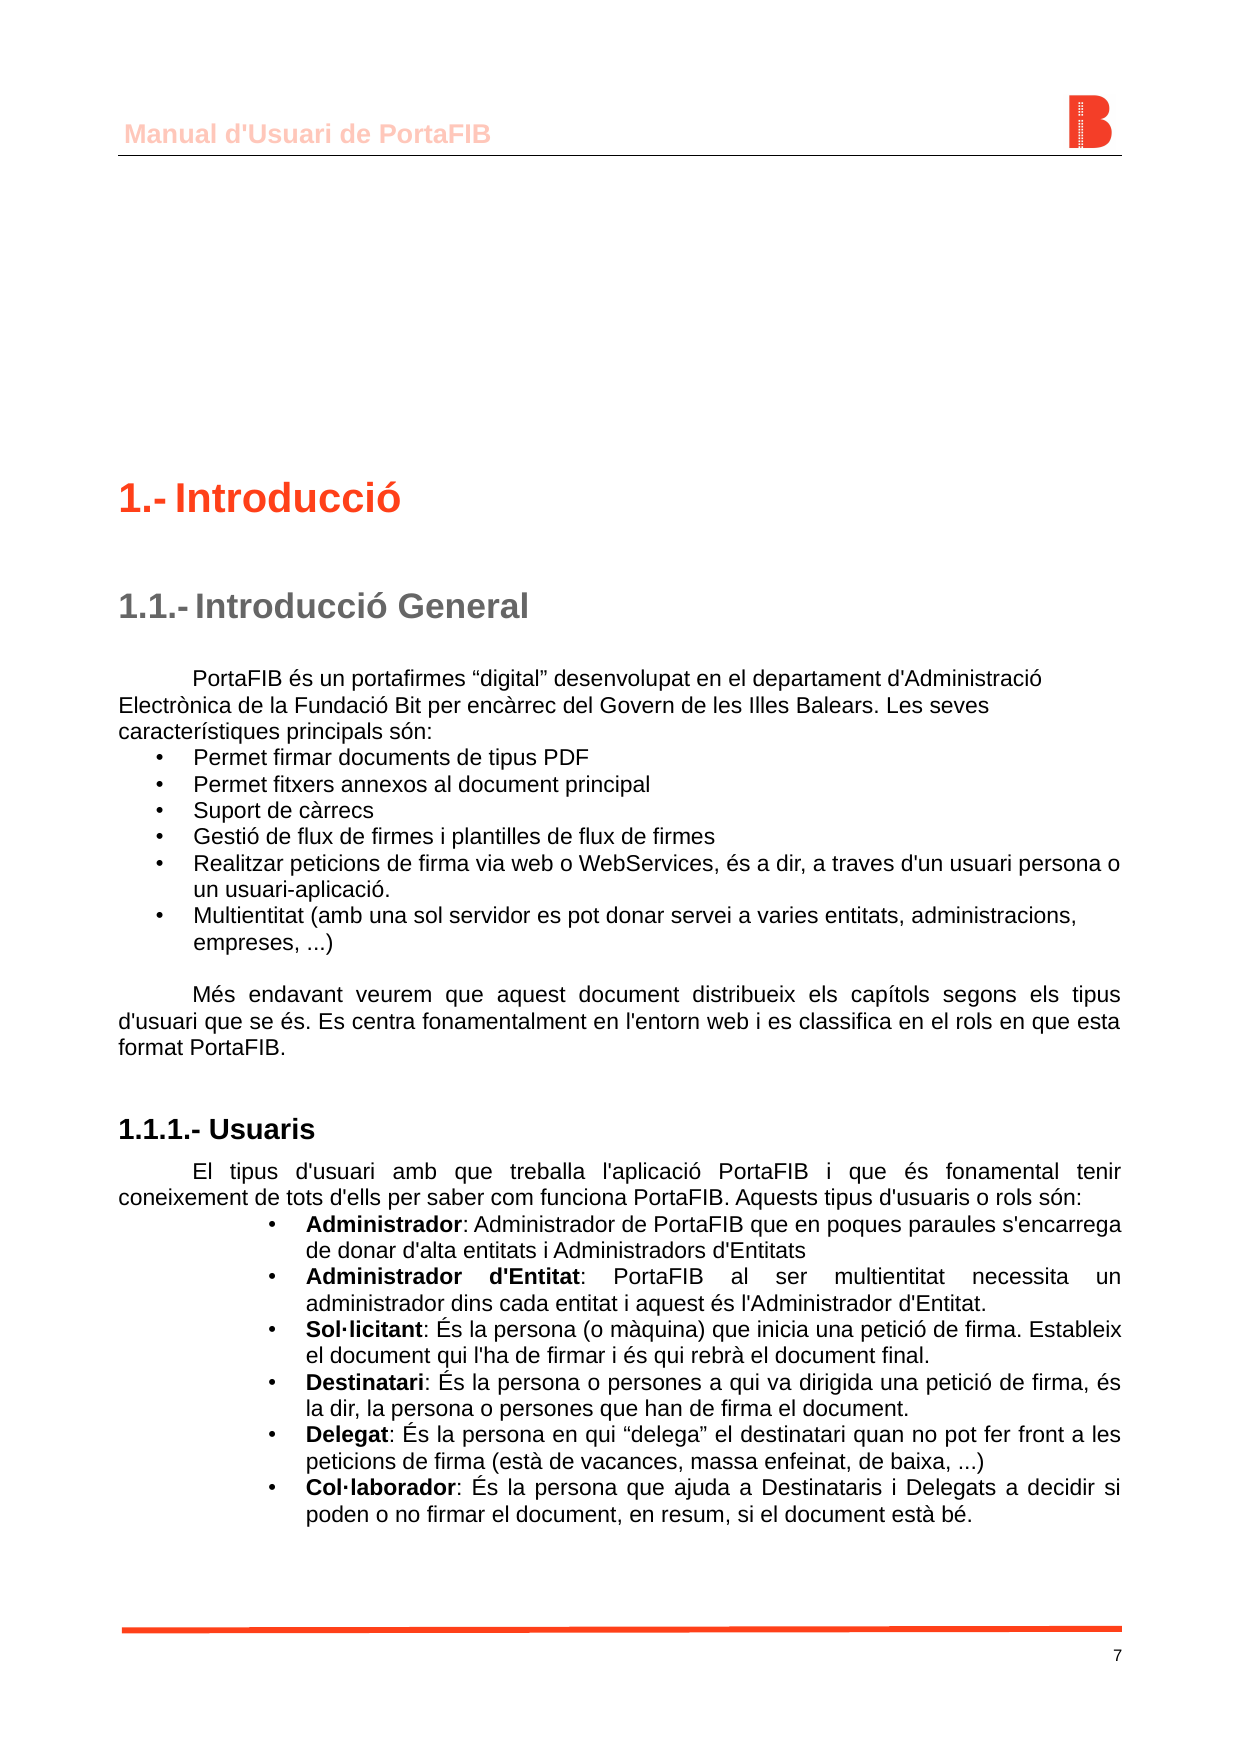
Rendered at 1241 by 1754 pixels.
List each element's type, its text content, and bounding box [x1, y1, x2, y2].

list Administrador: Administrador de PortaFIB que en poques paraules s'encarrega de donar d'alta entitats i Administradors d'Entitats [268, 1211, 1122, 1263]
list Destinatari: És la persona o persones a qui va dirigida una petició de firma, és la dir, la persona o persones que han de firma el document. [268, 1369, 1122, 1421]
subtitle Introducció [118, 474, 1122, 522]
list Suport de càrrecs [156, 797, 1122, 823]
list Col·laborador: És la persona que ajuda a Destinataris i Delegats a decidir si poden o no firmar el document, en resum, si el document està bé. [268, 1474, 1122, 1527]
list Administrador d'Entitat: PortaFIB al ser multientitat necessita un administrador dins cada entitat i aquest és l'Administrador d'Entitat. [268, 1263, 1122, 1316]
list Permet fitxers annexos al document principal [156, 771, 1122, 797]
list Sol·licitant: És la persona (o màquina) que inicia una petició de firma. Estableix el document qui l'ha de firmar i és qui rebrà el document final. [268, 1316, 1122, 1369]
picture [1063, 94, 1117, 150]
list Permet firmar documents de tipus PDF [156, 744, 1122, 771]
list Gestió de flux de firmes i plantilles de flux de firmes [156, 823, 1122, 850]
list Multientitat (amb una sol servidor es pot donar servei a varies entitats, administracions, empreses, ...) [156, 902, 1122, 955]
text PortaFIB és un portafirmes “digital” desenvolupat en el departament d'Administració Electrònica de la Fundació Bit per encàrrec del Govern de les Illes Balears. Les seves característiques principals són: [118, 665, 1122, 744]
list Delegat: És la persona en qui “delega” el destinatari quan no pot fer front a les peticions de firma (està de vacances, massa enfeinat, de baixa, ...) [268, 1421, 1122, 1474]
list Realitzar peticions de firma via web o WebServices, és a dir, a traves d'un usuari persona o un usuari-aplicació. [156, 850, 1122, 902]
subtitle Introducció General [118, 586, 1122, 626]
text Més endavant veurem que aquest document distribueix els capítols segons els tipus d'usuari que se és. Es centra fonamentalment en l'entorn web i es classifica en el rols en que esta format PortaFIB. [118, 981, 1122, 1061]
subtitle Usuaris [118, 1112, 1122, 1145]
text El tipus d'usuari amb que treballa l'aplicació PortaFIB i que és fonamental tenir coneixement de tots d'ells per saber com funciona PortaFIB. Aquests tipus d'usuaris o rols són: [118, 1158, 1122, 1211]
